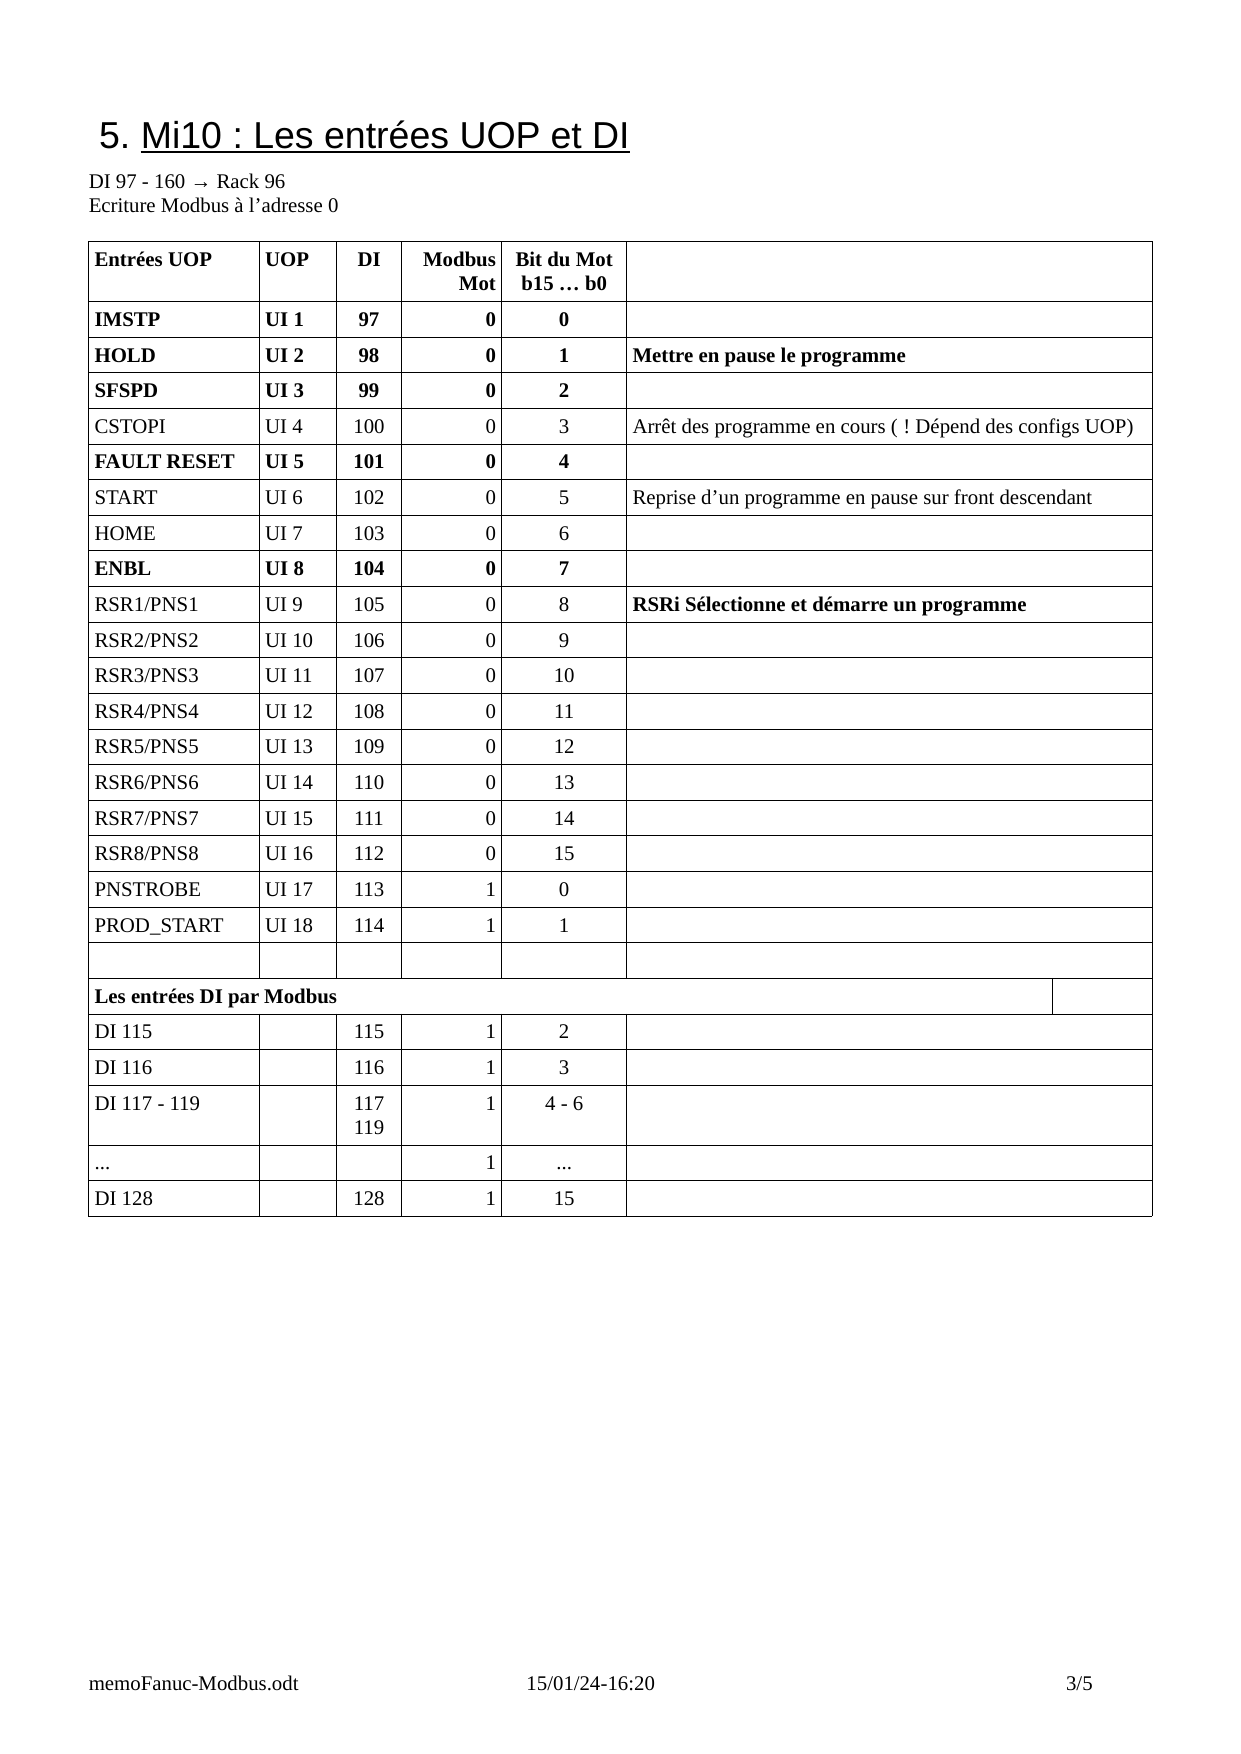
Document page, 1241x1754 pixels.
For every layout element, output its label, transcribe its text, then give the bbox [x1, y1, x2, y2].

table_cell [627, 373, 1152, 408]
table_cell [627, 836, 1152, 871]
table_cell CSTOPI [89, 409, 259, 443]
table_cell PNSTROBE [89, 872, 259, 907]
table_cell RSR5/PNS5 [89, 730, 259, 764]
table_cell RSR1/PNS1 [89, 587, 259, 622]
table_cell 98 [337, 338, 401, 372]
table_header Entrées UOP [89, 242, 259, 301]
table_cell 6 [502, 516, 626, 550]
table_cell [260, 1181, 336, 1216]
table_cell [260, 1050, 336, 1085]
table_cell RSR6/PNS6 [89, 765, 259, 800]
table_cell PROD_START [89, 908, 259, 942]
table_header Bit du Mot b15 … b0 [502, 242, 626, 301]
table_cell 113 [337, 872, 401, 907]
table_cell UI 5 [260, 445, 336, 479]
table_cell [627, 694, 1152, 728]
table_cell 104 [337, 551, 401, 586]
table_cell 0 [402, 587, 501, 622]
table_cell 1 [402, 872, 501, 907]
table_cell 15 [502, 1181, 626, 1216]
table_cell 1 [402, 908, 501, 942]
table_cell 1 [402, 1015, 501, 1049]
table_cell 0 [402, 801, 501, 835]
table_cell UI 9 [260, 587, 336, 622]
table_cell UI 2 [260, 338, 336, 372]
table_cell [260, 1015, 336, 1049]
table_cell 1 [402, 1181, 501, 1216]
table_cell ... [89, 1146, 259, 1180]
table_cell 114 [337, 908, 401, 942]
table_cell 108 [337, 694, 401, 728]
table_cell 13 [502, 765, 626, 800]
table_cell 1 [402, 1086, 501, 1144]
table_cell 4 - 6 [502, 1086, 626, 1144]
table_cell 1 [402, 1146, 501, 1180]
table_cell 107 [337, 658, 401, 693]
table_cell 5 [502, 480, 626, 515]
table_cell 0 [402, 694, 501, 728]
table_cell FAULT RESET [89, 445, 259, 479]
table_cell ... [502, 1146, 626, 1180]
table_cell 1 [502, 908, 626, 942]
table_cell 3 [502, 1050, 626, 1085]
table_cell 9 [502, 623, 626, 657]
table_cell [627, 551, 1152, 586]
table_cell [627, 943, 1152, 978]
table_header DI [337, 242, 401, 301]
table_cell [260, 1146, 336, 1180]
table_cell 110 [337, 765, 401, 800]
table_cell Reprise d’un programme en pause sur front descendant [627, 480, 1152, 515]
table_cell UI 17 [260, 872, 336, 907]
table_cell UI 11 [260, 658, 336, 693]
table_cell [627, 872, 1152, 907]
table_cell 1 [402, 1050, 501, 1085]
table_cell DI 116 [89, 1050, 259, 1085]
table_cell 0 [402, 445, 501, 479]
subtitle Mi10 : Les entrées UOP et DI [88, 113, 1152, 157]
table_cell 100 [337, 409, 401, 443]
table_cell RSR8/PNS8 [89, 836, 259, 871]
table_cell RSRi Sélectionne et démarre un programme [627, 587, 1152, 622]
table_cell HOLD [89, 338, 259, 372]
table_cell UI 10 [260, 623, 336, 657]
table_cell [627, 302, 1152, 337]
table_cell DI 115 [89, 1015, 259, 1049]
table_cell [1053, 979, 1152, 1013]
table_cell [502, 943, 626, 978]
table_cell 99 [337, 373, 401, 408]
table_cell HOME [89, 516, 259, 550]
table_cell UI 8 [260, 551, 336, 586]
table_cell 12 [502, 730, 626, 764]
table_cell RSR7/PNS7 [89, 801, 259, 835]
table_cell UI 4 [260, 409, 336, 443]
table_header [627, 242, 1152, 301]
table_cell 1 [502, 338, 626, 372]
table_cell RSR2/PNS2 [89, 623, 259, 657]
table_cell 97 [337, 302, 401, 337]
table_cell UI 6 [260, 480, 336, 515]
table_cell 0 [402, 338, 501, 372]
table_cell 0 [502, 302, 626, 337]
table_cell SFSPD [89, 373, 259, 408]
table_cell UI 3 [260, 373, 336, 408]
table_cell UI 14 [260, 765, 336, 800]
table_cell 116 [337, 1050, 401, 1085]
table_cell 0 [402, 623, 501, 657]
table_cell 0 [402, 373, 501, 408]
table_cell 0 [402, 551, 501, 586]
text DI 97 - 160 → Rack 96 [88, 169, 1152, 193]
table_cell 15 [502, 836, 626, 871]
table_cell [627, 1086, 1152, 1144]
table_cell [627, 1181, 1152, 1216]
table_cell 3 [502, 409, 626, 443]
table_cell UI 16 [260, 836, 336, 871]
table_cell Les entrées DI par Modbus [89, 979, 1052, 1013]
table_cell Arrêt des programme en cours ( ! Dépend des configs UOP) [627, 409, 1152, 443]
table_cell 106 [337, 623, 401, 657]
table_cell 8 [502, 587, 626, 622]
table_cell UI 1 [260, 302, 336, 337]
table_cell 0 [402, 730, 501, 764]
table_cell 101 [337, 445, 401, 479]
table_cell ENBL [89, 551, 259, 586]
table_cell [627, 908, 1152, 942]
table_cell 115 [337, 1015, 401, 1049]
table_cell UI 12 [260, 694, 336, 728]
table_cell [627, 801, 1152, 835]
table_cell 0 [402, 302, 501, 337]
table_cell 10 [502, 658, 626, 693]
table_cell 109 [337, 730, 401, 764]
table_cell 117 119 [337, 1086, 401, 1144]
table_cell [627, 623, 1152, 657]
table_cell START [89, 480, 259, 515]
table_cell 2 [502, 373, 626, 408]
table_cell [627, 730, 1152, 764]
table_cell UI 15 [260, 801, 336, 835]
table_cell 7 [502, 551, 626, 586]
table_cell UI 18 [260, 908, 336, 942]
table_cell 14 [502, 801, 626, 835]
table_cell [627, 1050, 1152, 1085]
table_cell DI 128 [89, 1181, 259, 1216]
table_cell [337, 1146, 401, 1180]
table_cell 102 [337, 480, 401, 515]
table_cell 0 [402, 836, 501, 871]
table_cell 111 [337, 801, 401, 835]
table_cell [627, 658, 1152, 693]
table_cell 105 [337, 587, 401, 622]
table_cell 2 [502, 1015, 626, 1049]
table_cell IMSTP [89, 302, 259, 337]
table_cell Mettre en pause le programme [627, 338, 1152, 372]
table_cell 11 [502, 694, 626, 728]
table_cell 103 [337, 516, 401, 550]
table_cell [402, 943, 501, 978]
table_cell UI 7 [260, 516, 336, 550]
table_cell 0 [402, 480, 501, 515]
table_cell 128 [337, 1181, 401, 1216]
table_cell 0 [402, 516, 501, 550]
table_cell [627, 445, 1152, 479]
table_cell [89, 943, 259, 978]
table_cell [260, 1086, 336, 1144]
table_cell [337, 943, 401, 978]
table_header UOP [260, 242, 336, 301]
table_cell UI 13 [260, 730, 336, 764]
table_cell 0 [502, 872, 626, 907]
table_cell 112 [337, 836, 401, 871]
text Ecriture Modbus à l’adresse 0 [88, 193, 1152, 217]
table_cell 0 [402, 765, 501, 800]
table_cell 4 [502, 445, 626, 479]
table_cell RSR3/PNS3 [89, 658, 259, 693]
table_cell [627, 516, 1152, 550]
table_cell [627, 1015, 1152, 1049]
table_header Modbus Mot [402, 242, 501, 301]
table_cell [627, 1146, 1152, 1180]
table_cell [260, 943, 336, 978]
table_cell 0 [402, 409, 501, 443]
table_cell 0 [402, 658, 501, 693]
table_cell [627, 765, 1152, 800]
table_cell RSR4/PNS4 [89, 694, 259, 728]
table_cell DI 117 - 119 [89, 1086, 259, 1144]
